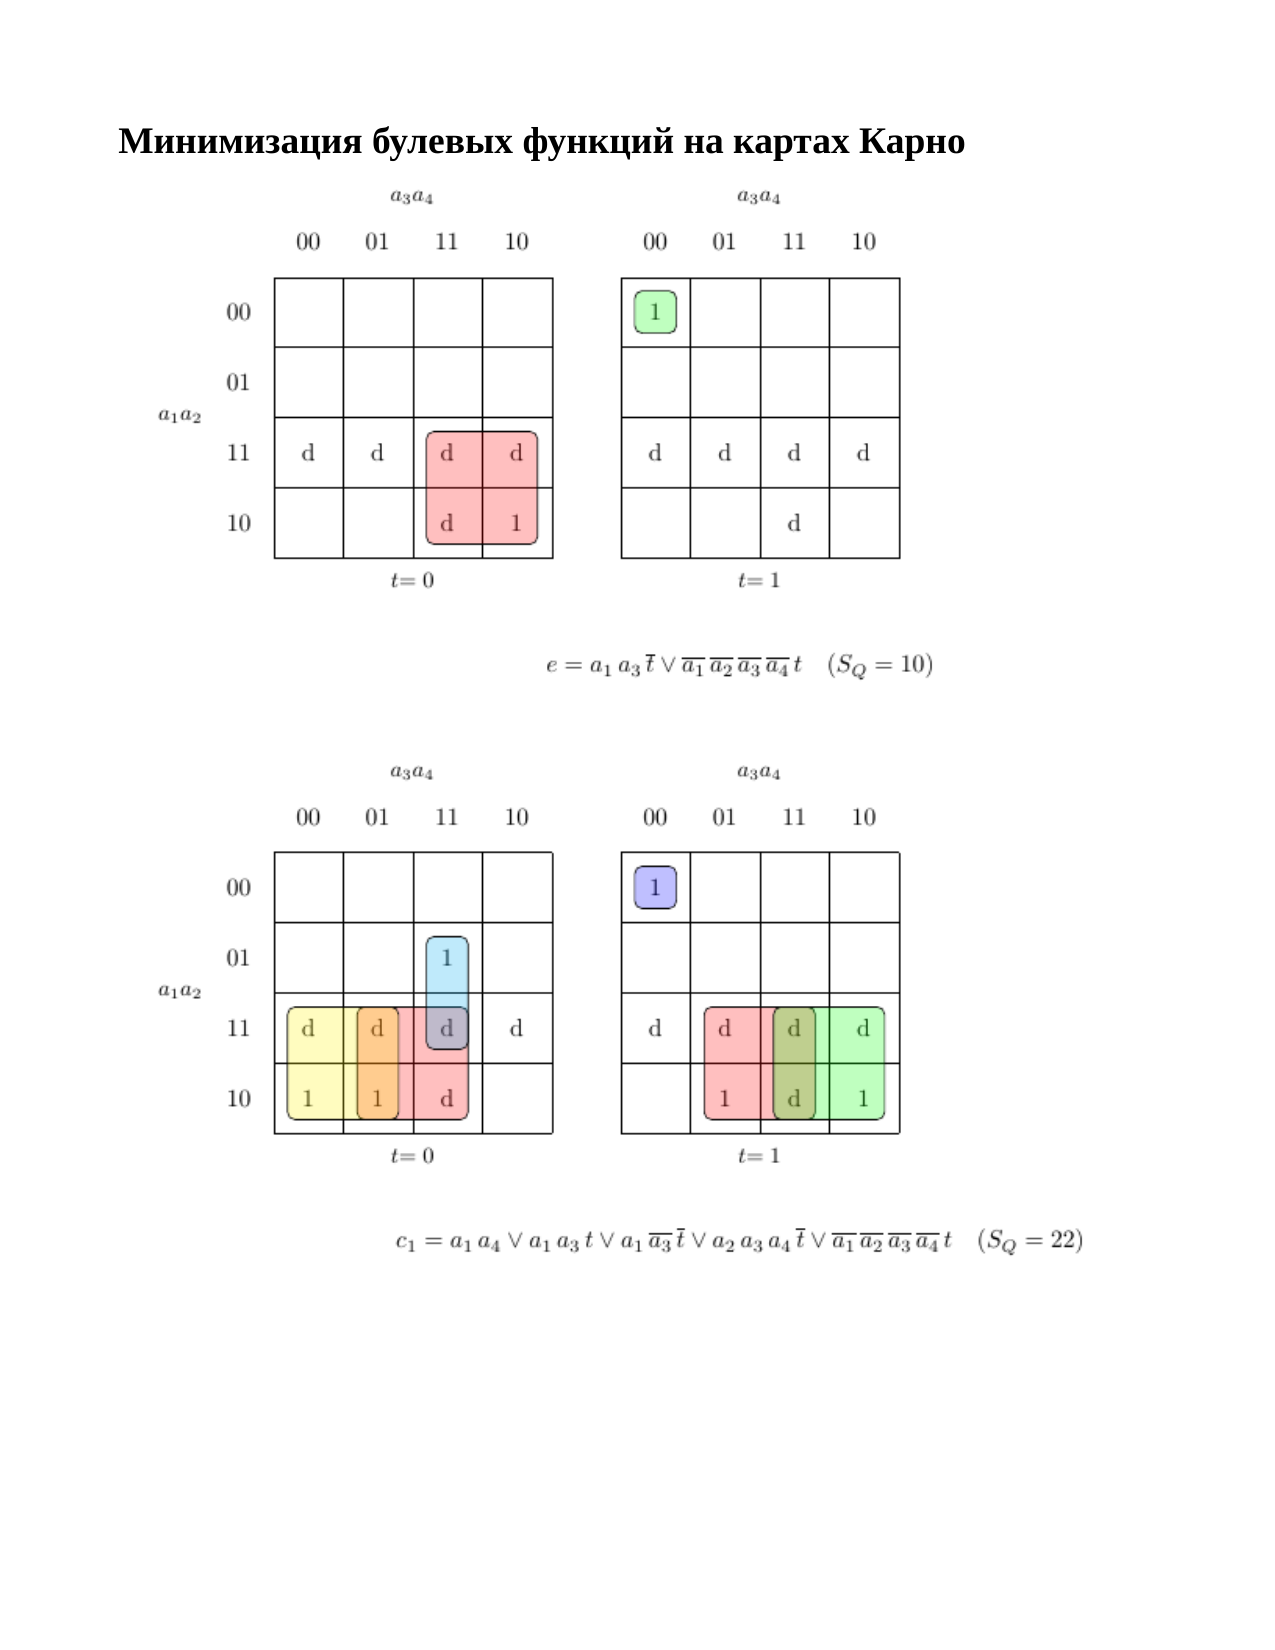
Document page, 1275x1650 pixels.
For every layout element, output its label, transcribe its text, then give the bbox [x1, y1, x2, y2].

subtitle Минимизация булевых функций на картах Карно [118, 118, 1157, 161]
picture [146, 173, 1129, 1274]
